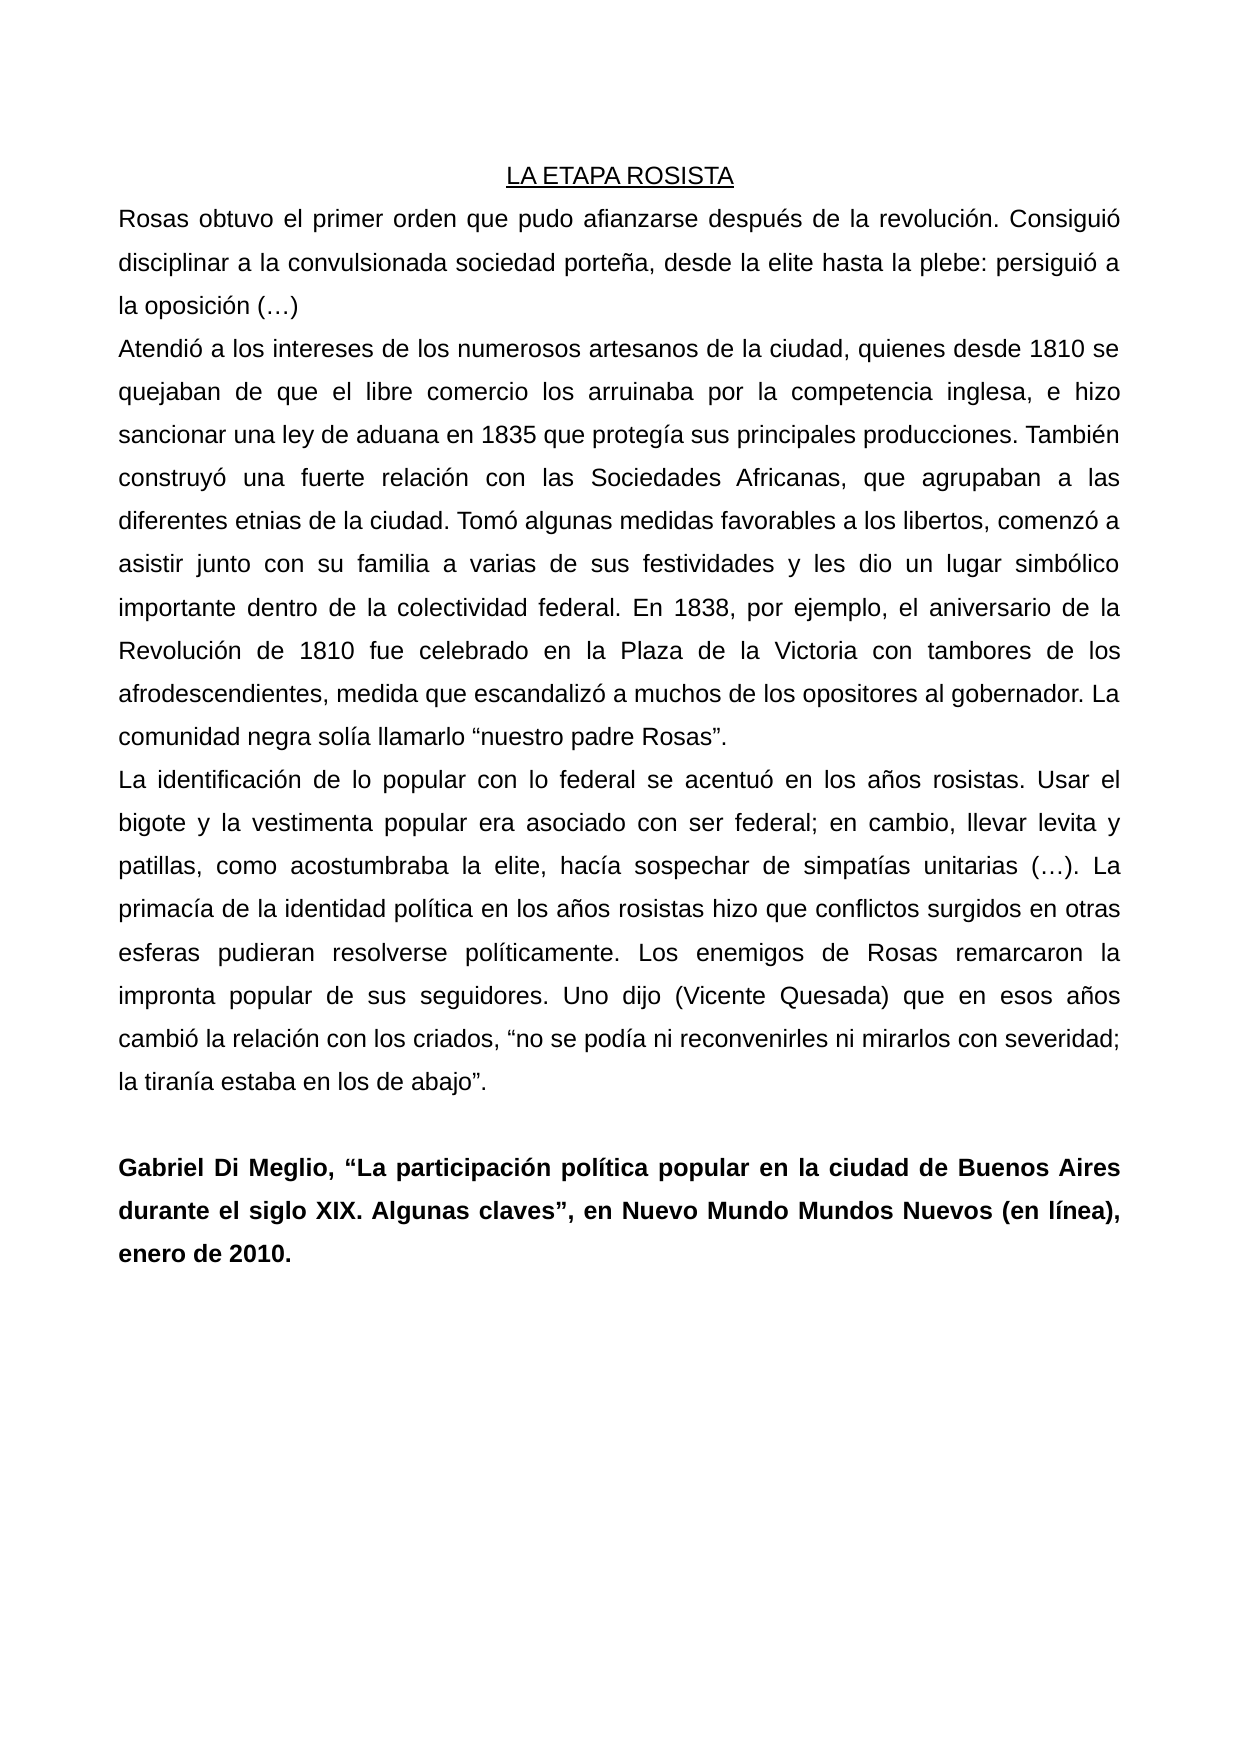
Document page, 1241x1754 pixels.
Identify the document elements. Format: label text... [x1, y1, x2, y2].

text LA ETAPA ROSISTA [118, 161, 1122, 190]
text Rosas obtuvo el primer orden que pudo afianzarse después de la revolución. Consiguió disciplinar a la convulsionada sociedad porteña, desde la elite hasta la plebe: persiguió a la oposición (…) [118, 204, 1122, 319]
text Atendió a los intereses de los numerosos artesanos de la ciudad, quienes desde 1810 se quejaban de que el libre comercio los arruinaba por la competencia inglesa, e hizo sancionar una ley de aduana en 1835 que protegía sus principales producciones. También construyó una fuerte relación con las Sociedades Africanas, que agrupaban a las diferentes etnias de la ciudad. Tomó algunas medidas favorables a los libertos, comenzó a asistir junto con su familia a varias de sus festividades y les dio un lugar simbólico importante dentro de la colectividad federal. En 1838, por ejemplo, el aniversario de la Revolución de 1810 fue celebrado en la Plaza de la Victoria con tambores de los afrodescendientes, medida que escandalizó a muchos de los opositores al gobernador. La comunidad negra solía llamarlo “nuestro padre Rosas”. [118, 334, 1122, 751]
text La identificación de lo popular con lo federal se acentuó en los años rosistas. Usar el bigote y la vestimenta popular era asociado con ser federal; en cambio, llevar levita y patillas, como acostumbraba la elite, hacía sospechar de simpatías unitarias (…). La primacía de la identidad política en los años rosistas hizo que conflictos surgidos en otras esferas pudieran resolverse políticamente. Los enemigos de Rosas remarcaron la impronta popular de sus seguidores. Uno dijo (Vicente Quesada) que en esos años cambió la relación con los criados, “no se podía ni reconvenirles ni mirarlos con severidad; la tiranía estaba en los de abajo”. [118, 765, 1122, 1096]
text Gabriel Di Meglio, “La participación política popular en la ciudad de Buenos Aires durante el siglo XIX. Algunas claves”, en Nuevo Mundo Mundos Nuevos (en línea), enero de 2010. [118, 1153, 1122, 1268]
